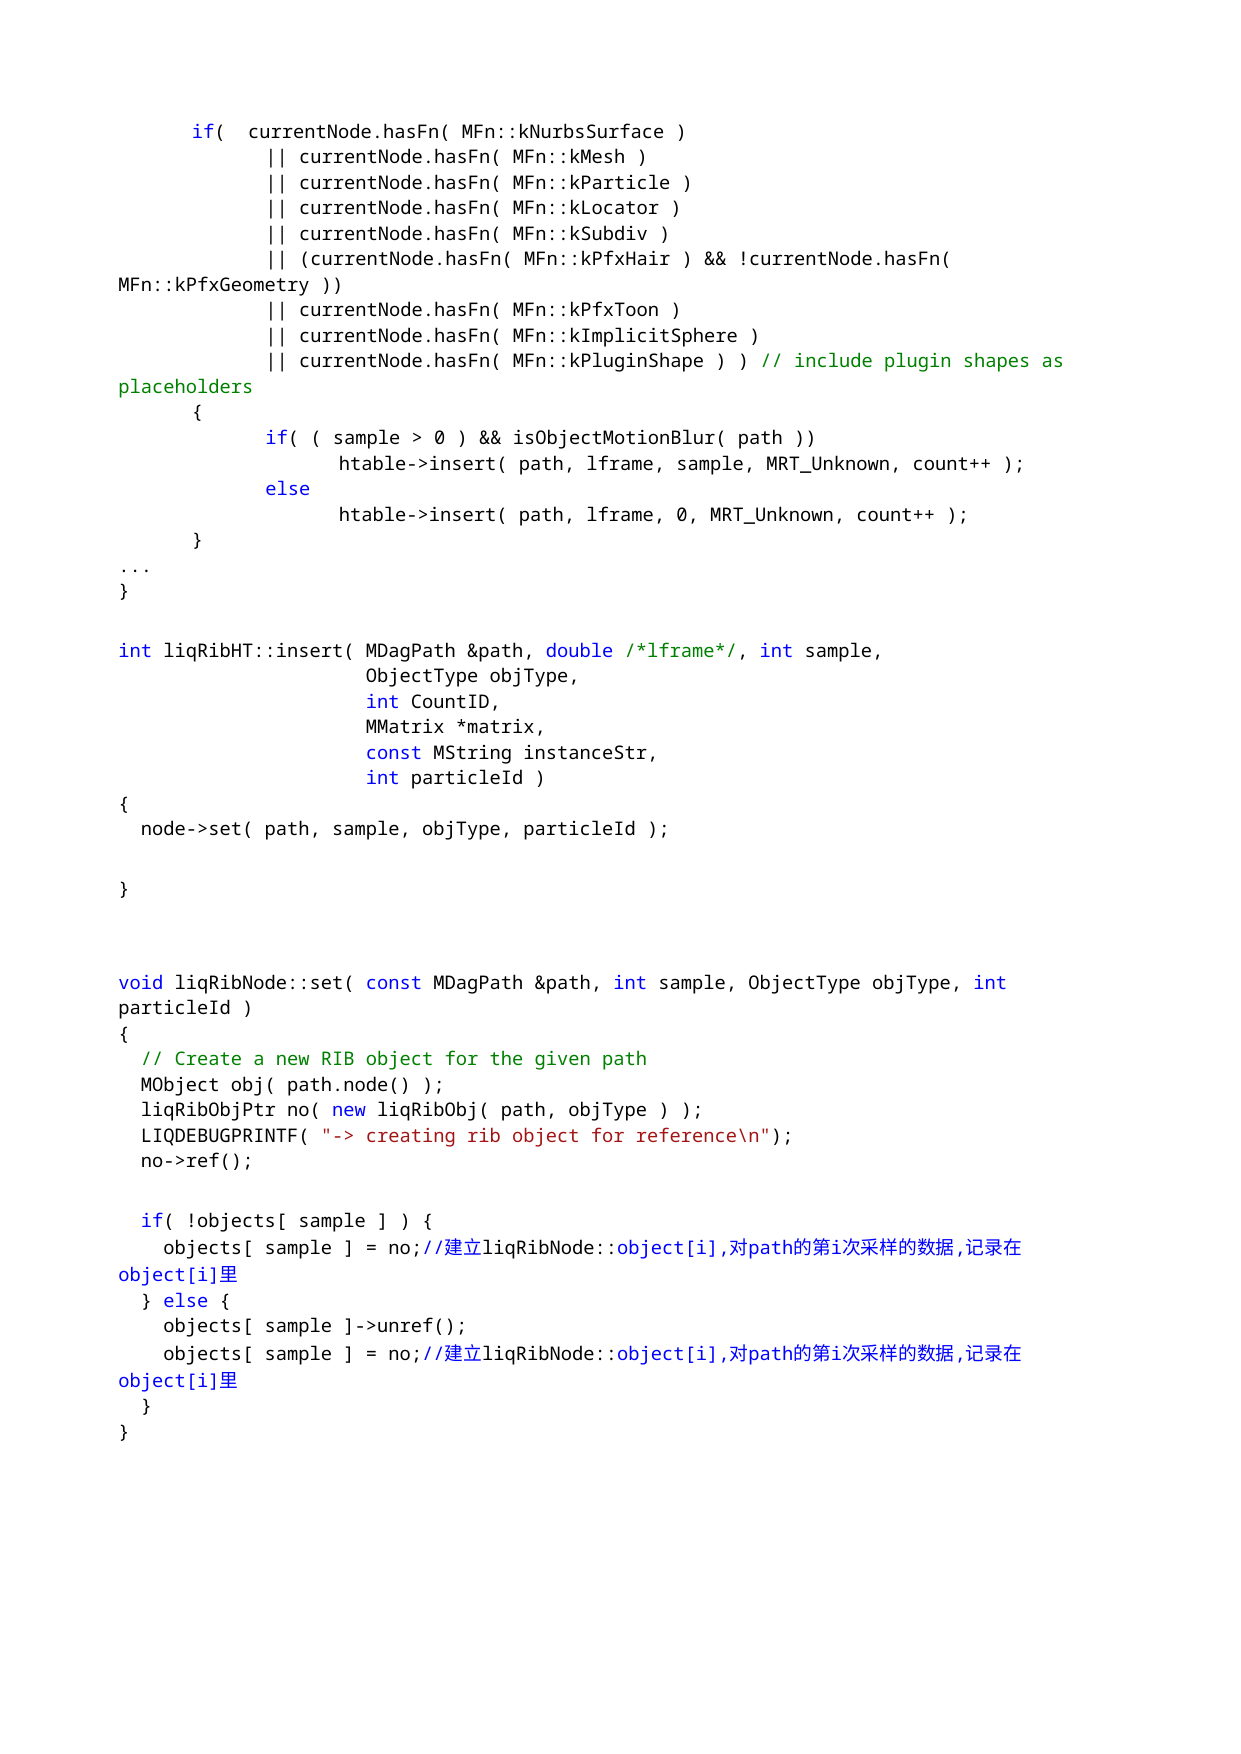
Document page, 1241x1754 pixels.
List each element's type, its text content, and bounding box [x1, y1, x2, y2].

text node->set( path, sample, objType, particleId ); [118, 816, 1122, 841]
text int liqRibHT::insert( MDagPath &path, double /*lframe*/, int sample, [118, 637, 1122, 663]
text } [118, 1392, 1122, 1418]
text || (currentNode.hasFn( MFn::kPfxHair ) && !currentNode.hasFn( MFn::kPfxGeometry )) [118, 246, 1122, 297]
text || currentNode.hasFn( MFn::kImplicitSphere ) [118, 322, 1122, 348]
text ObjectType objType, [118, 663, 1122, 688]
text || currentNode.hasFn( MFn::kParticle ) [118, 169, 1122, 195]
text // Create a new RIB object for the given path [118, 1046, 1122, 1071]
text no->ref(); [118, 1148, 1122, 1173]
text objects[ sample ] = no;//建立liqRibNode::object[i],对path的第i次采样的数据,记录在object[i]里 [118, 1338, 1122, 1392]
text || currentNode.hasFn( MFn::kPfxToon ) [118, 297, 1122, 322]
text } [118, 875, 1122, 901]
text MObject obj( path.node() ); [118, 1071, 1122, 1097]
text liqRibObjPtr no( new liqRibObj( path, objType ) ); [118, 1097, 1122, 1122]
text { [118, 399, 1122, 424]
text || currentNode.hasFn( MFn::kMesh ) [118, 144, 1122, 169]
text LIQDEBUGPRINTF( "-> creating rib object for reference\n"); [118, 1122, 1122, 1148]
text } [118, 577, 1122, 603]
text objects[ sample ]->unref(); [118, 1313, 1122, 1338]
text { [118, 1020, 1122, 1046]
text } [118, 1418, 1122, 1443]
text || currentNode.hasFn( MFn::kLocator ) [118, 195, 1122, 220]
text int CountID, [118, 688, 1122, 714]
text const MString instanceStr, [118, 739, 1122, 765]
text if( !objects[ sample ] ) { [118, 1207, 1122, 1233]
text int particleId ) [118, 765, 1122, 790]
text || currentNode.hasFn( MFn::kPluginShape ) ) // include plugin shapes as placeholders [118, 348, 1122, 399]
text MMatrix *matrix, [118, 714, 1122, 739]
text htable->insert( path, lframe, 0, MRT_Unknown, count++ ); [118, 501, 1122, 526]
text if( currentNode.hasFn( MFn::kNurbsSurface ) [118, 118, 1122, 144]
text else [118, 475, 1122, 501]
text } else { [118, 1287, 1122, 1313]
text { [118, 790, 1122, 816]
text if( ( sample > 0 ) && isObjectMotionBlur( path )) [118, 424, 1122, 450]
text || currentNode.hasFn( MFn::kSubdiv ) [118, 220, 1122, 246]
text } [118, 526, 1122, 552]
text void liqRibNode::set( const MDagPath &path, int sample, ObjectType objType, int particleId ) [118, 969, 1122, 1020]
text objects[ sample ] = no;//建立liqRibNode::object[i],对path的第i次采样的数据,记录在object[i]里 [118, 1233, 1122, 1287]
text htable->insert( path, lframe, sample, MRT_Unknown, count++ ); [118, 450, 1122, 475]
text ... [118, 552, 1122, 577]
